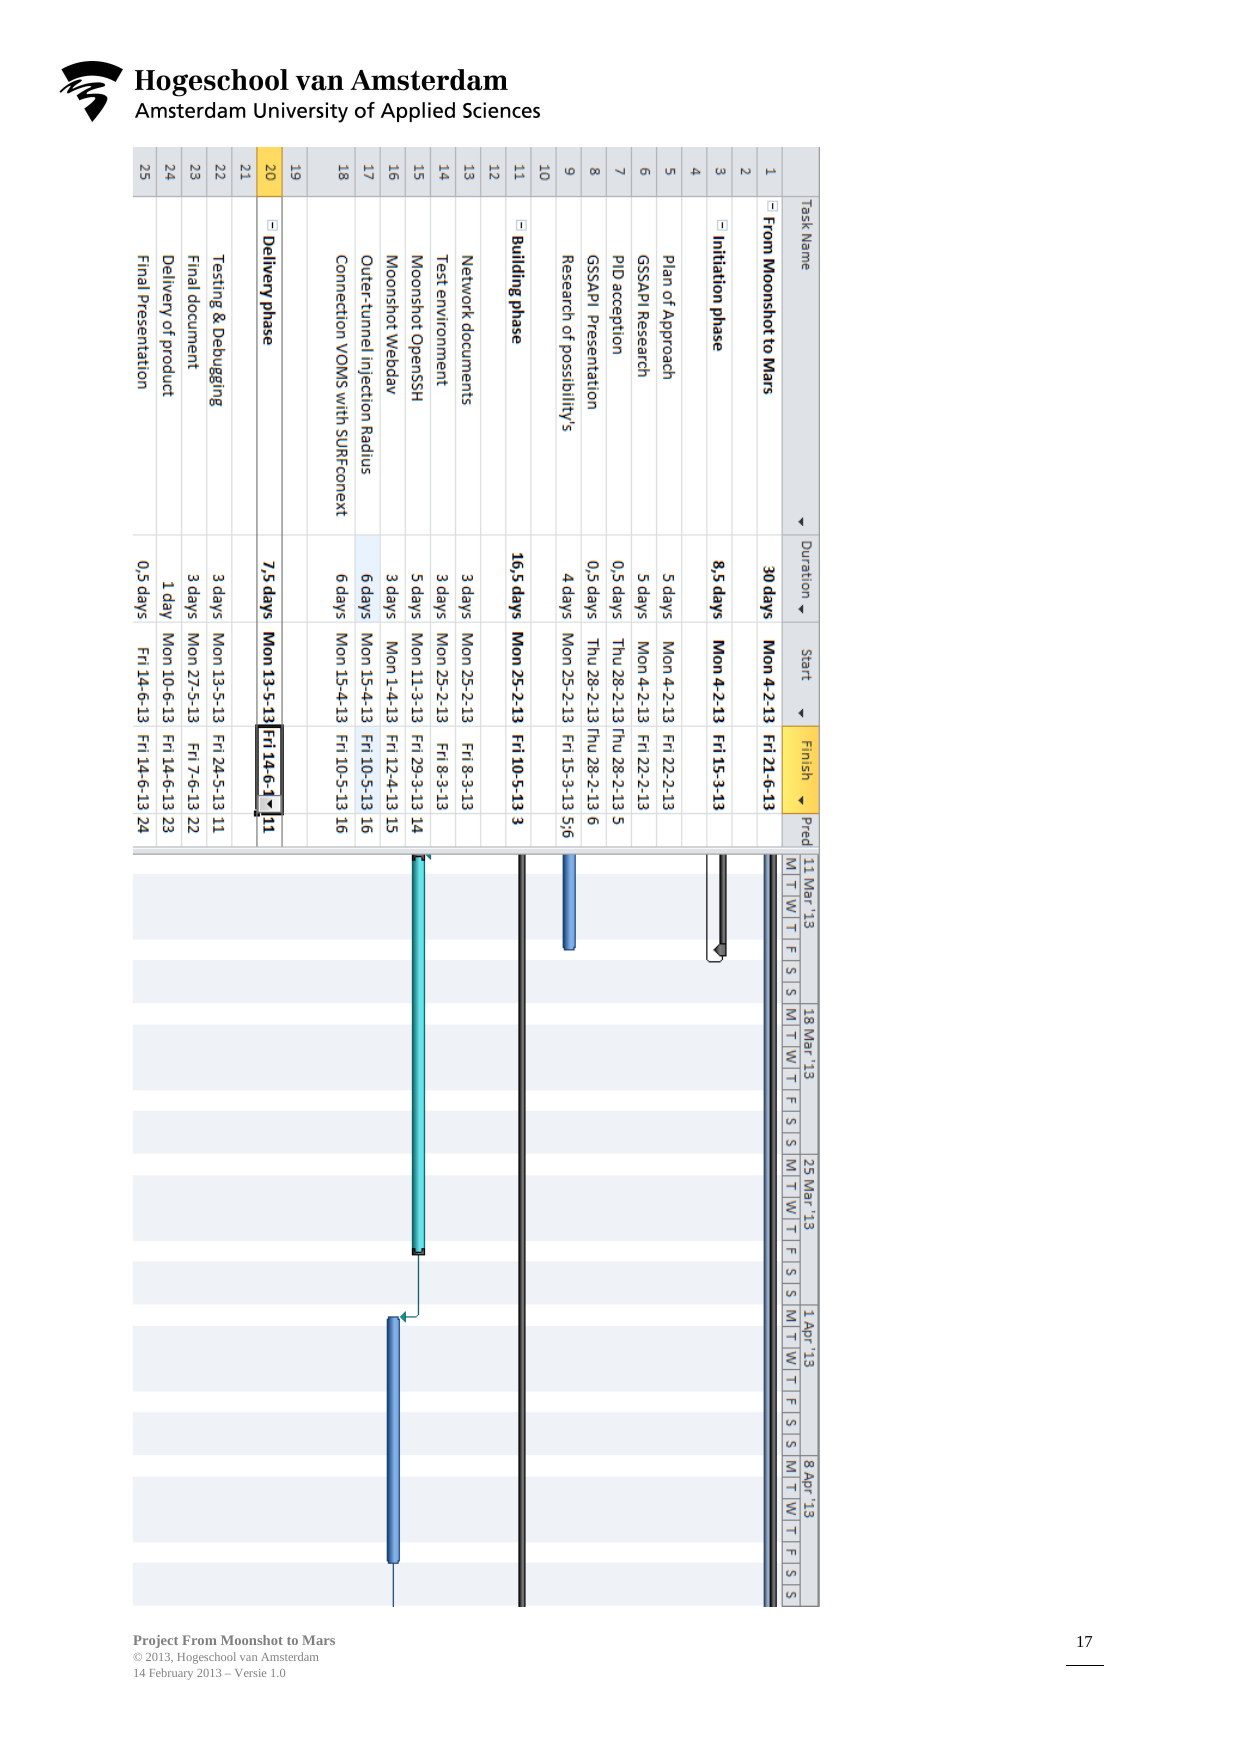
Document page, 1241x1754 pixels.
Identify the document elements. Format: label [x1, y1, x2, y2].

picture [0, 0, 622, 123]
picture [132, 147, 820, 1607]
